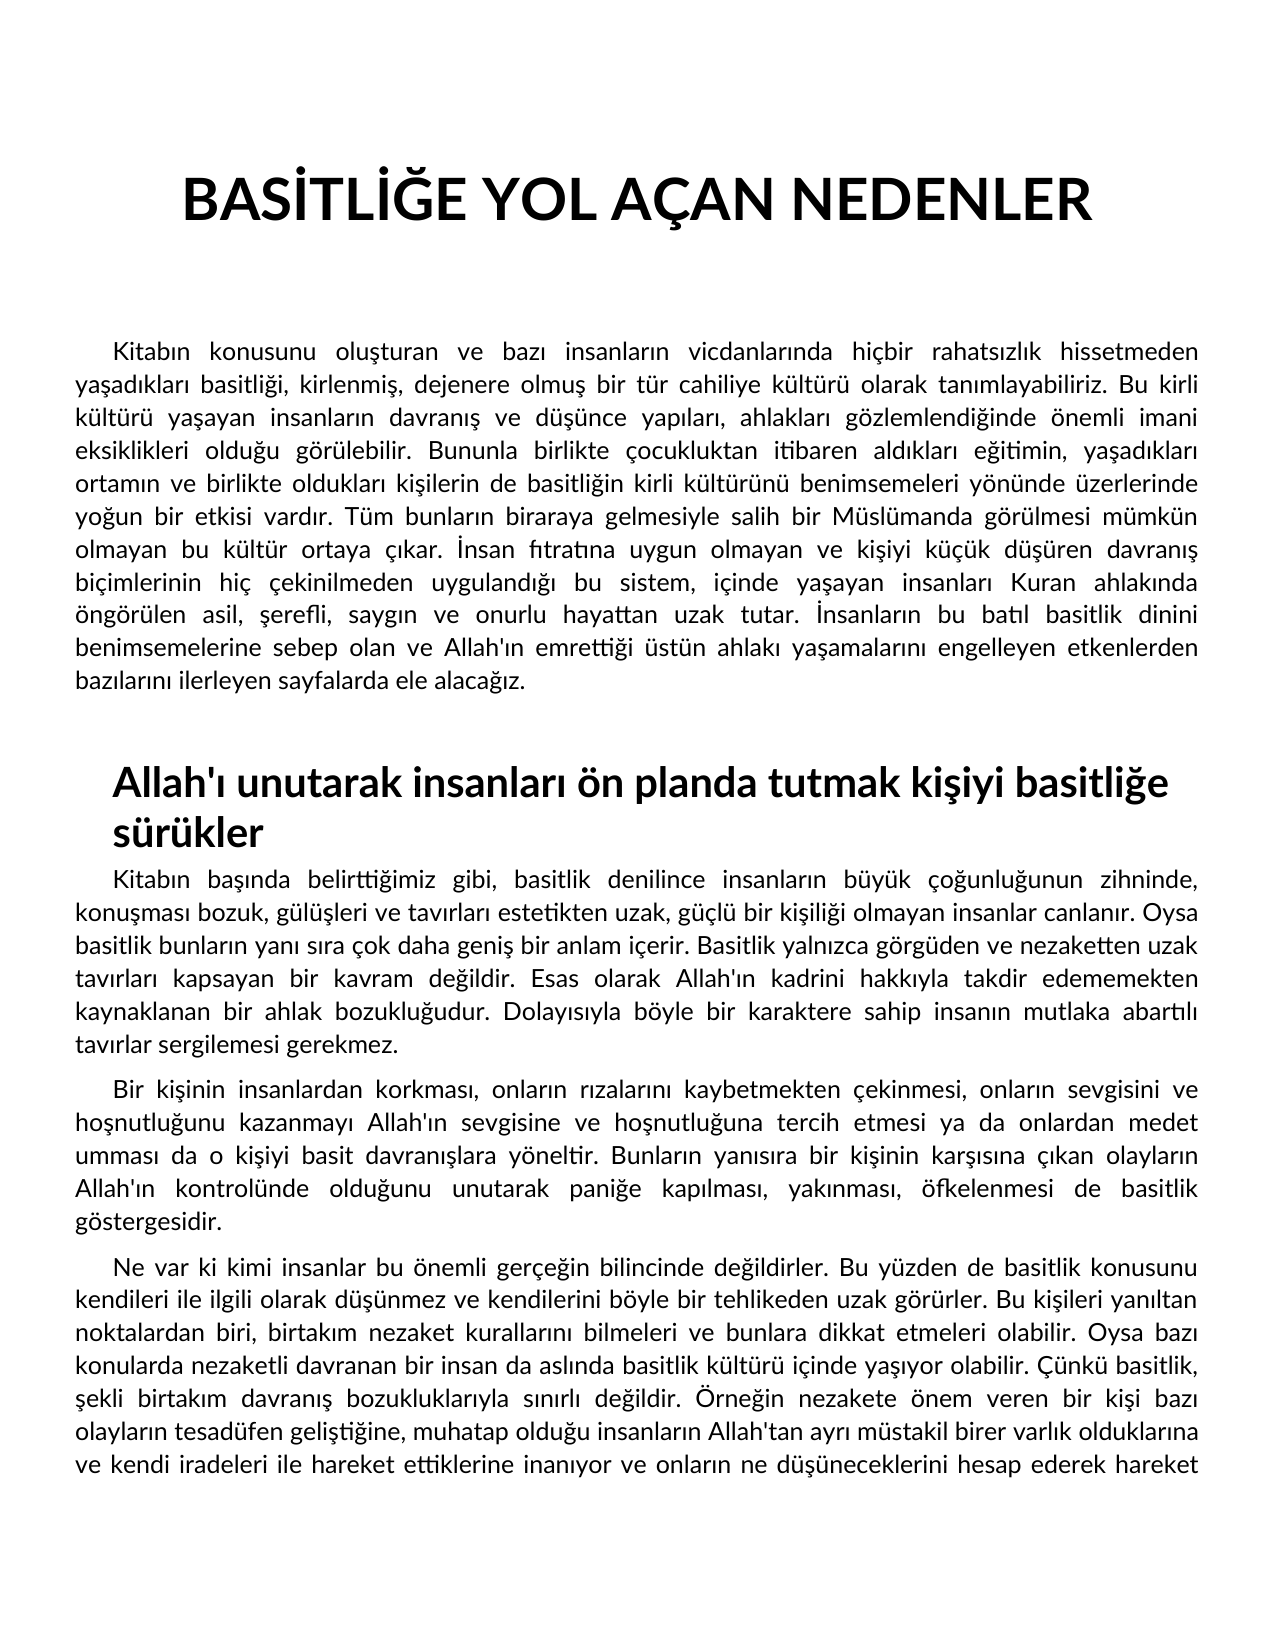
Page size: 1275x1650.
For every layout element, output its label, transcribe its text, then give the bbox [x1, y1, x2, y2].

text Kitabın konusunu oluşturan ve bazı insanların vicdanlarında hiçbir rahatsızlık hissetmeden yaşadıkları basitliği, kirlenmiş, dejenere olmuş bir tür cahiliye kültürü olarak tanımlayabiliriz. Bu kirli kültürü yaşayan insanların davranış ve düşünce yapıları, ahlakları gözlemlendiğinde önemli imani eksiklikleri olduğu görülebilir. Bununla birlikte çocukluktan itibaren aldıkları eğitimin, yaşadıkları ortamın ve birlikte oldukları kişilerin de basitliğin kirli kültürünü benimsemeleri yönünde üzerlerinde yoğun bir etkisi vardır. Tüm bunların biraraya gelmesiyle salih bir Müslümanda görülmesi mümkün olmayan bu kültür ortaya çıkar. İnsan fıtratına uygun olmayan ve kişiyi küçük düşüren davranış biçimlerinin hiç çekinilmeden uygulandığı bu sistem, içinde yaşayan insanları Kuran ahlakında öngörülen asil, şerefli, saygın ve onurlu hayattan uzak tutar. İnsanların bu batıl basitlik dinini benimsemelerine sebep olan ve Allah'ın emrettiği üstün ahlakı yaşamalarını engelleyen etkenlerden bazılarını ilerleyen sayfalarda ele alacağız. [75, 336, 1200, 695]
subtitle Allah'ı unutarak insanları ön planda tutmak kişiyi basitliğe sürükler [112, 756, 1200, 856]
text Ne var ki kimi insanlar bu önemli gerçeğin bilincinde değildirler. Bu yüzden de basitlik konusunu kendileri ile ilgili olarak düşünmez ve kendilerini böyle bir tehlikeden uzak görürler. Bu kişileri yanıltan noktalardan biri, birtakım nezaket kurallarını bilmeleri ve bunlara dikkat etmeleri olabilir. Oysa bazı konularda nezaketli davranan bir insan da aslında basitlik kültürü içinde yaşıyor olabilir. Çünkü basitlik, şekli birtakım davranış bozukluklarıyla sınırlı değildir. Örneğin nezakete önem veren bir kişi bazı olayların tesadüfen geliştiğine, muhatap olduğu insanların Allah'tan ayrı müstakil birer varlık olduklarına ve kendi iradeleri ile hareket ettiklerine inanıyor ve onların ne düşüneceklerini hesap ederek hareket [75, 1251, 1200, 1479]
text Kitabın başında belirttiğimiz gibi, basitlik denilince insanların büyük çoğunluğunun zihninde, konuşması bozuk, gülüşleri ve tavırları estetikten uzak, güçlü bir kişiliği olmayan insanlar canlanır. Oysa basitlik bunların yanı sıra çok daha geniş bir anlam içerir. Basitlik yalnızca görgüden ve nezaketten uzak tavırları kapsayan bir kavram değildir. Esas olarak Allah'ın kadrini hakkıyla takdir edememekten kaynaklanan bir ahlak bozukluğudur. Dolayısıyla böyle bir karaktere sahip insanın mutlaka abartılı tavırlar sergilemesi gerekmez. [75, 864, 1200, 1059]
text Bir kişinin insanlardan korkması, onların rızalarını kaybetmekten çekinmesi, onların sevgisini ve hoşnutluğunu kazanmayı Allah'ın sevgisine ve hoşnutluğuna tercih etmesi ya da onlardan medet umması da o kişiyi basit davranışlara yöneltir. Bunların yanısıra bir kişinin karşısına çıkan olayların Allah'ın kontrolünde olduğunu unutarak paniğe kapılması, yakınması, öfkelenmesi de basitlik göstergesidir. [75, 1074, 1200, 1236]
subtitle BASİTLİĞE YOL AÇAN NEDENLER [75, 162, 1200, 232]
